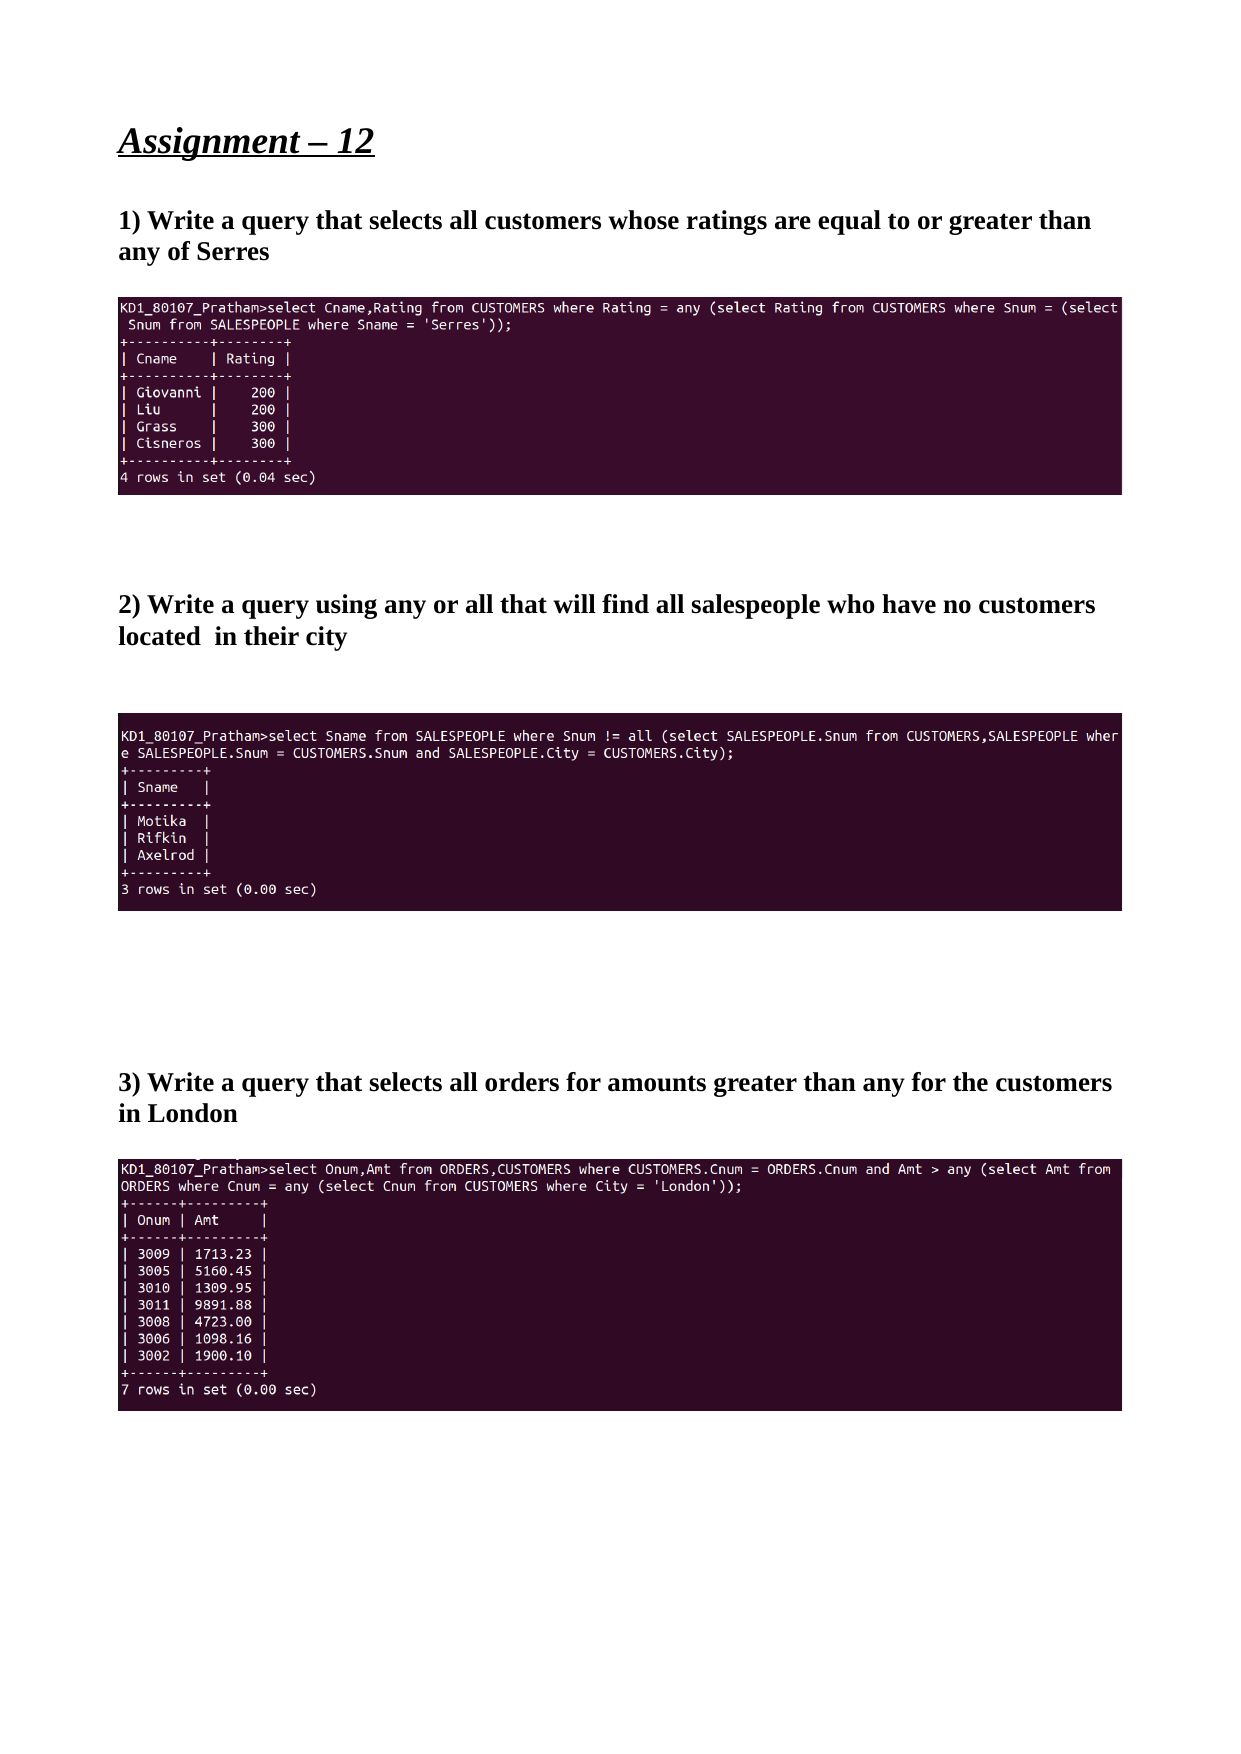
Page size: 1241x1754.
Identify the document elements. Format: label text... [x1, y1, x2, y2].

picture [118, 713, 1123, 911]
text 1) Write a query that selects all customers whose ratings are equal to or greater than any of Serres [118, 204, 1122, 267]
picture [118, 1159, 1123, 1411]
picture [118, 297, 1123, 495]
text Assignment – 12 [118, 118, 1122, 161]
text 3) Write a query that selects all orders for amounts greater than any for the customers in London [118, 1066, 1122, 1128]
text 2) Write a query using any or all that will find all salespeople who have no customers located in their city [118, 588, 1122, 651]
